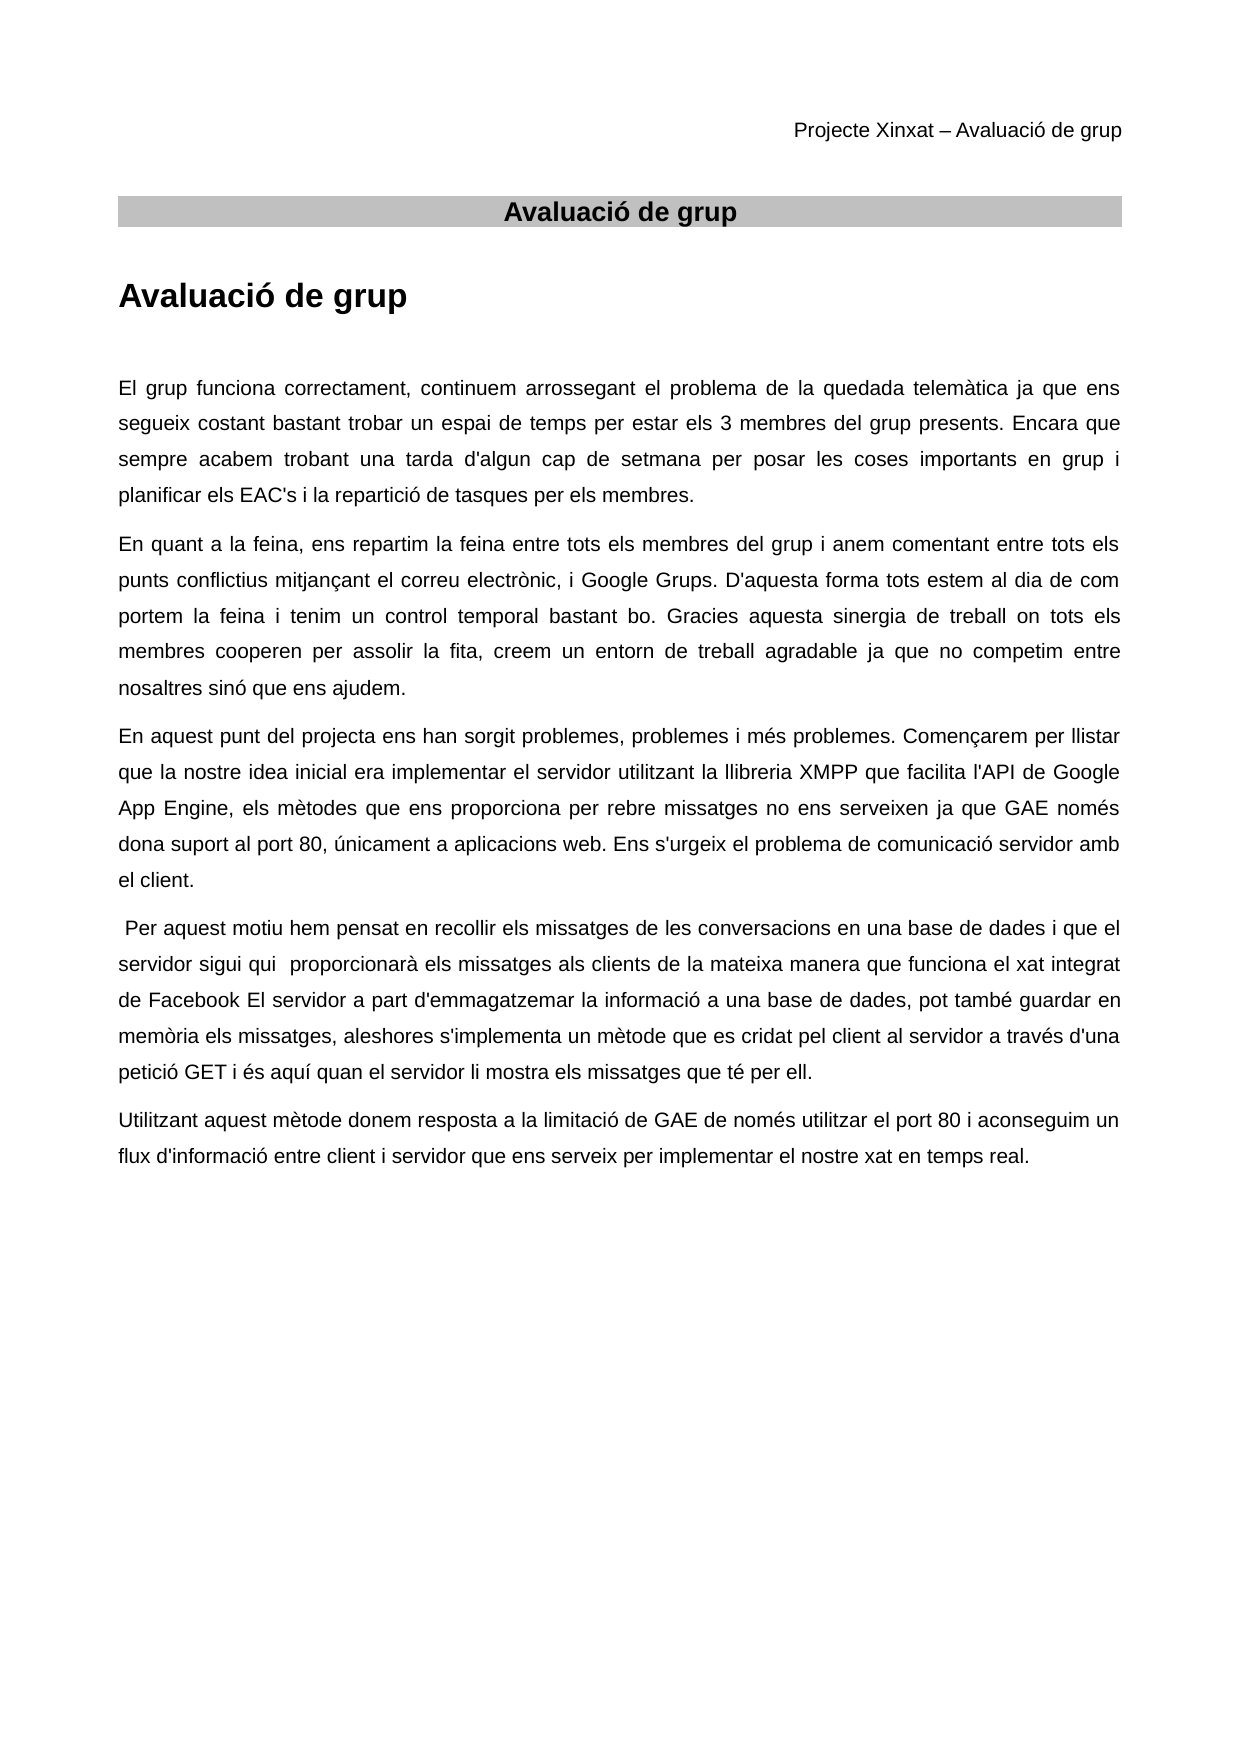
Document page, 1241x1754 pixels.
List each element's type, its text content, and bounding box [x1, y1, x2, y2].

text El grup funciona correctament, continuem arrossegant el problema de la quedada telemàtica ja que ens segueix costant bastant trobar un espai de temps per estar els 3 membres del grup presents. Encara que sempre acabem trobant una tarda d'algun cap de setmana per posar les coses importants en grup i planificar els EAC's i la repartició de tasques per els membres. [118, 375, 1122, 507]
text En quant a la feina, ens repartim la feina entre tots els membres del grup i anem comentant entre tots els punts conflictius mitjançant el correu electrònic, i Google Grups. D'aquesta forma tots estem al dia de com portem la feina i tenim un control temporal bastant bo. Gracies aquesta sinergia de treball on tots els membres cooperen per assolir la fita, creem un entorn de treball agradable ja que no competim entre nosaltres sinó que ens ajudem. [118, 532, 1122, 699]
text En aquest punt del projecta ens han sorgit problemes, problemes i més problemes. Començarem per llistar que la nostre idea inicial era implementar el servidor utilitzant la llibreria XMPP que facilita l'API de Google App Engine, els mètodes que ens proporciona per rebre missatges no ens serveixen ja que GAE només dona suport al port 80, únicament a aplicacions web. Ens s'urgeix el problema de comunicació servidor amb el client. [118, 724, 1122, 891]
text Utilitzant aquest mètode donem resposta a la limitació de GAE de només utilitzar el port 80 i aconseguim un flux d'informació entre client i servidor que ens serveix per implementar el nostre xat en temps real. [118, 1108, 1122, 1168]
subtitle Avaluació de grup [118, 276, 1122, 314]
text Per aquest motiu hem pensat en recollir els missatges de les conversacions en una base de dades i que el servidor sigui qui proporcionarà els missatges als clients de la mateixa manera que funciona el xat integrat de Facebook El servidor a part d'emmagatzemar la informació a una base de dades, pot també guardar en memòria els missatges, aleshores s'implementa un mètode que es cridat pel client al servidor a través d'una petició GET i és aquí quan el servidor li mostra els missatges que té per ell. [118, 916, 1122, 1084]
text Avaluació de grup [118, 196, 1122, 227]
